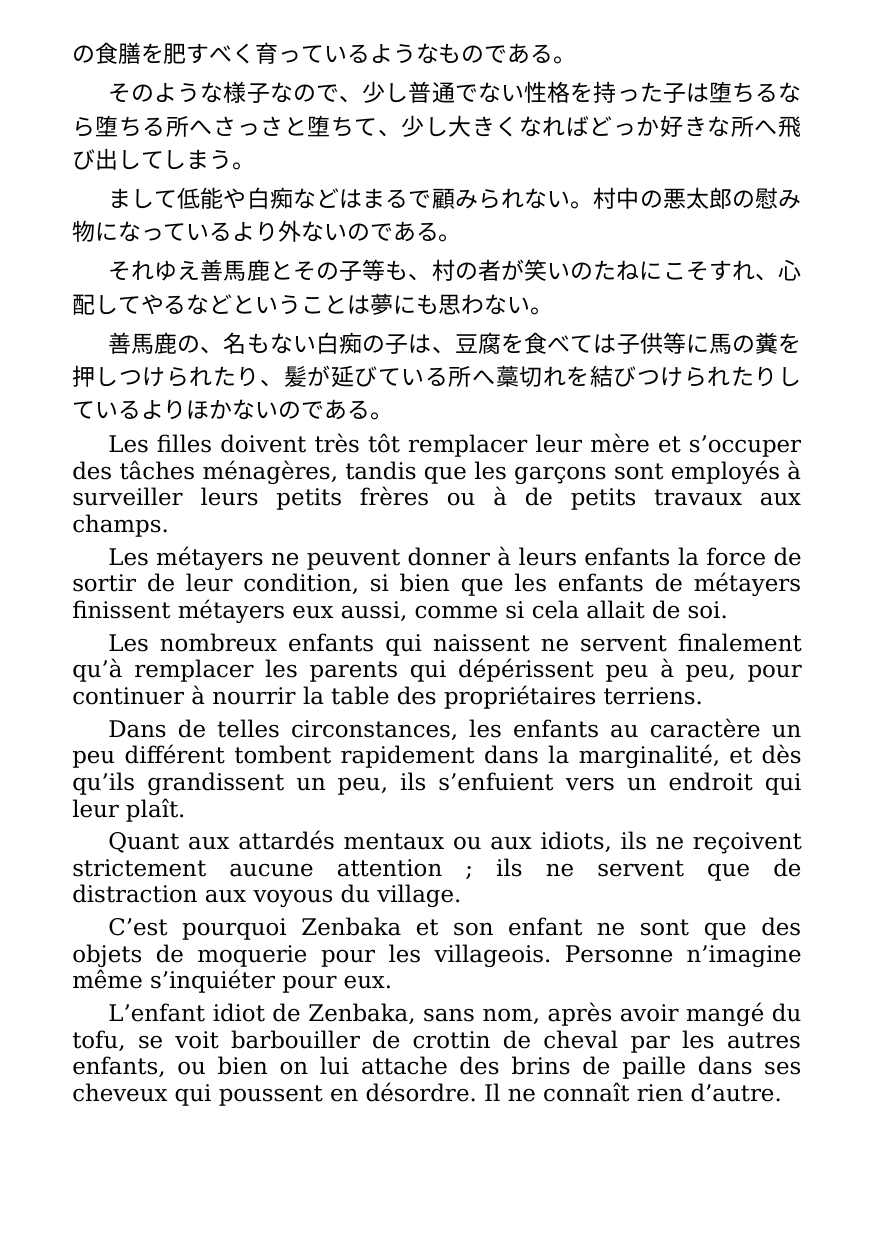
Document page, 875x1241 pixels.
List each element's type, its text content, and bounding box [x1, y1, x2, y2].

text それゆえ善馬鹿とその子等も、村の者が笑いのたねにこそすれ、心配してやるなどということは夢にも思わない。 [72, 253, 802, 320]
text Les nombreux enfants qui naissent ne servent finalement qu’à remplacer les parents qui dépérissent peu à peu, pour continuer à nourrir la table des propriétaires terriens. [72, 630, 802, 710]
text C’est pourquoi Zenbaka et son enfant ne sont que des objets de moquerie pour les villageois. Personne n’imagine même s’inquiéter pour eux. [72, 914, 802, 994]
text そのような様子なので、少し普通でない性格を持った子は堕ちるなら堕ちる所へさっさと堕ちて、少し大きくなればどっか好きな所へ飛び出してしまう。 [72, 75, 802, 175]
text Quant aux attardés mentaux ou aux idiots, ils ne reçoivent strictement aucune attention ; ils ne servent que de distraction aux voyous du village. [72, 828, 802, 908]
text の食膳を肥すべく育っているようなものである。 [72, 36, 802, 69]
text Dans de telles circonstances, les enfants au caractère un peu différent tombent rapidement dans la marginalité, et dès qu’ils grandissent un peu, ils s’enfuient vers un endroit qui leur plaît. [72, 716, 802, 822]
text L’enfant idiot de Zenbaka, sans nom, après avoir mangé du tofu, se voit barbouiller de crottin de cheval par les autres enfants, ou bien on lui attache des brins de paille dans ses cheveux qui poussent en désordre. Il ne connaît rien d’autre. [72, 1000, 802, 1107]
text まして低能や白痴などはまるで顧みられない。村中の悪太郎の慰み物になっているより外ないのである。 [72, 181, 802, 247]
text 善馬鹿の、名もない白痴の子は、豆腐を食べては子供等に馬の糞を押しつけられたり、髪が延びている所へ藁切れを結びつけられたりしているよりほかないのである。 [72, 326, 802, 425]
text Les métayers ne peuvent donner à leurs enfants la force de sortir de leur condition, si bien que les enfants de métayers finissent métayers eux aussi, comme si cela allait de soi. [72, 544, 802, 624]
text Les filles doivent très tôt remplacer leur mère et s’occuper des tâches ménagères, tandis que les garçons sont employés à surveiller leurs petits frères ou à de petits travaux aux champs. [72, 431, 802, 538]
